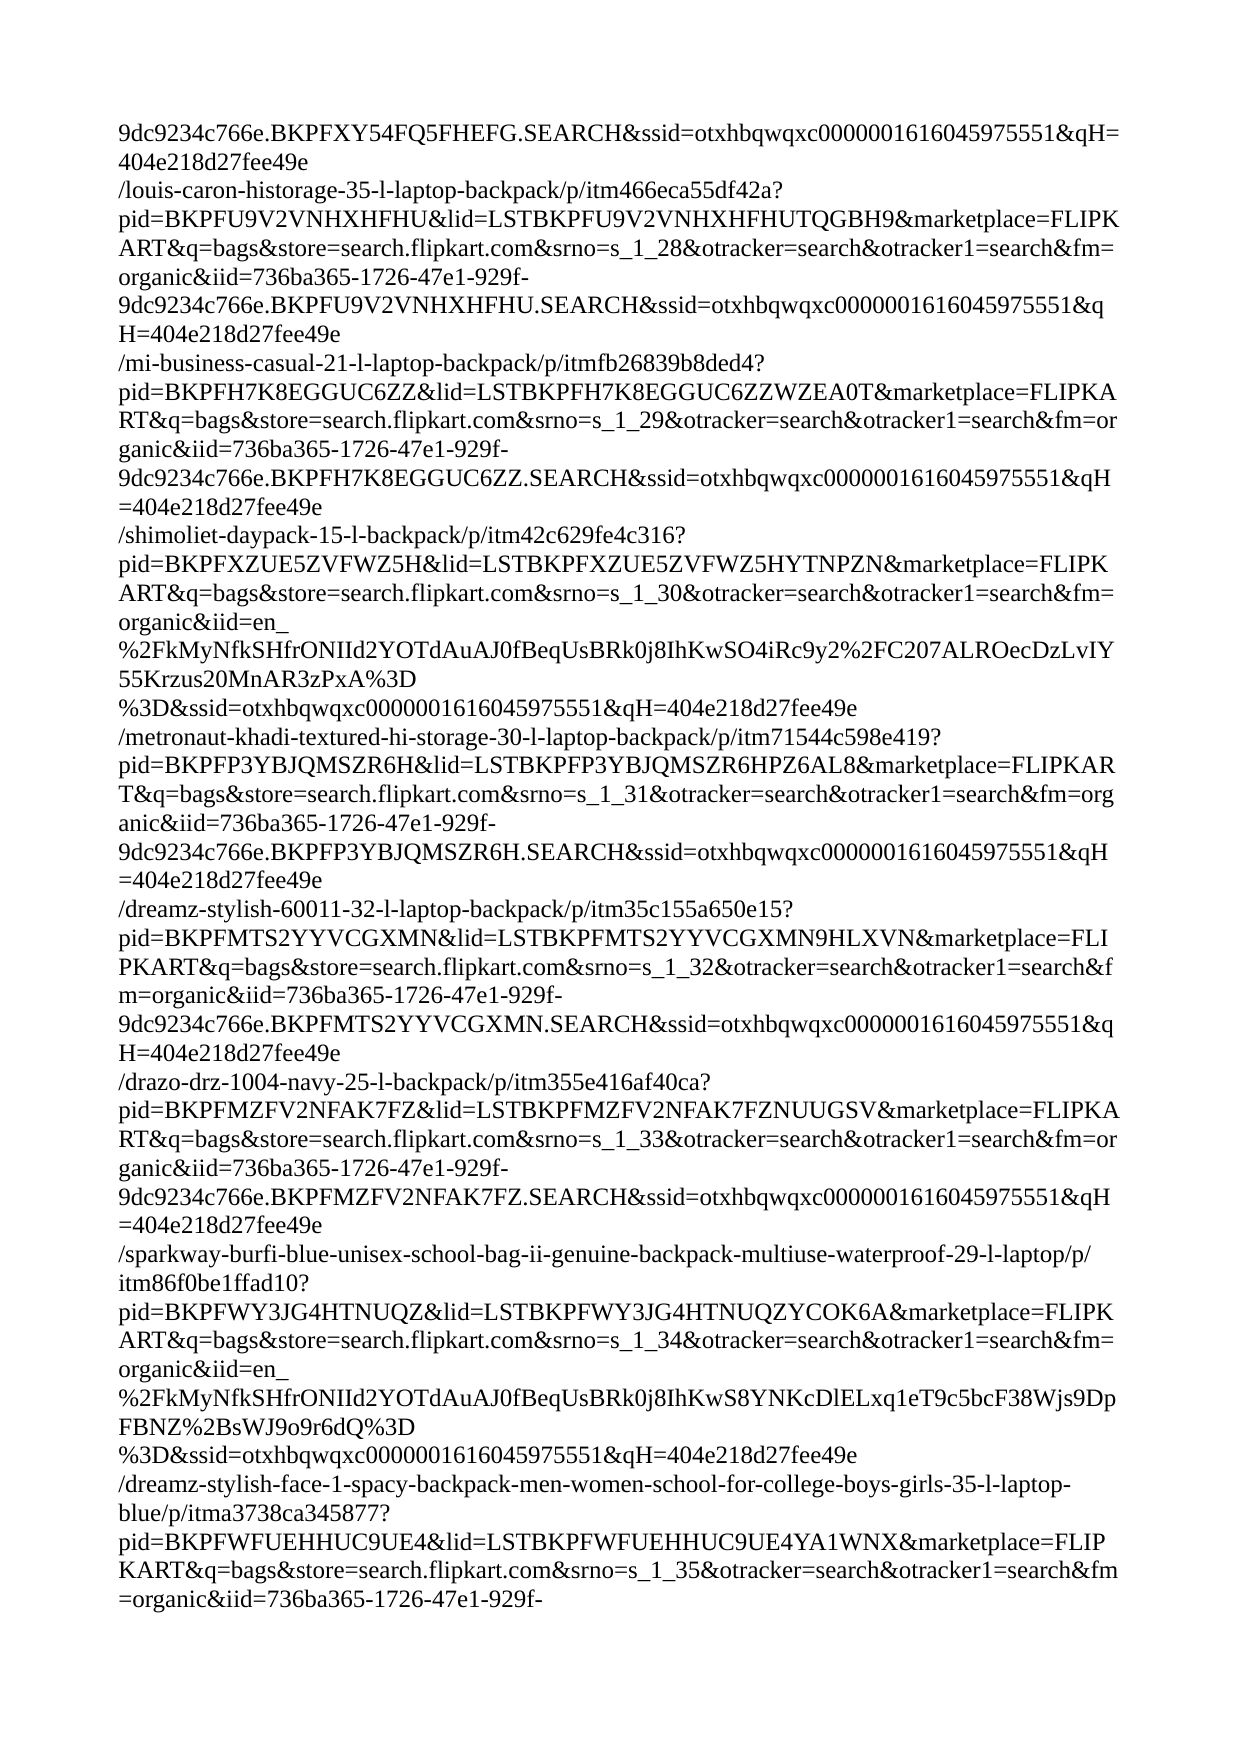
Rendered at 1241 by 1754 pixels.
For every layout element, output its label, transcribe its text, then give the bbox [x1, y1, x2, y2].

text /sparkway-burfi-blue-unisex-school-bag-ii-genuine-backpack-multiuse-waterproof-29-l-laptop/p/itm86f0be1ffad10?pid=BKPFWY3JG4HTNUQZ&lid=LSTBKPFWY3JG4HTNUQZYCOK6A&marketplace=FLIPKART&q=bags&store=search.flipkart.com&srno=s_1_34&otracker=search&otracker1=search&fm=organic&iid=en_%2FkMyNfkSHfrONIId2YOTdAuAJ0fBeqUsBRk0j8IhKwS8YNKcDlELxq1eT9c5bcF38Wjs9DpFBNZ%2BsWJ9o9r6dQ%3D%3D&ssid=otxhbqwqxc0000001616045975551&qH=404e218d27fee49e [118, 1239, 1122, 1469]
text 9dc9234c766e.BKPFXY54FQ5FHEFG.SEARCH&ssid=otxhbqwqxc0000001616045975551&qH=404e218d27fee49e [118, 118, 1122, 176]
text /mi-business-casual-21-l-laptop-backpack/p/itmfb26839b8ded4?pid=BKPFH7K8EGGUC6ZZ&lid=LSTBKPFH7K8EGGUC6ZZWZEA0T&marketplace=FLIPKART&q=bags&store=search.flipkart.com&srno=s_1_29&otracker=search&otracker1=search&fm=organic&iid=736ba365-1726-47e1-929f-9dc9234c766e.BKPFH7K8EGGUC6ZZ.SEARCH&ssid=otxhbqwqxc0000001616045975551&qH=404e218d27fee49e [118, 348, 1122, 521]
text /drazo-drz-1004-navy-25-l-backpack/p/itm355e416af40ca?pid=BKPFMZFV2NFAK7FZ&lid=LSTBKPFMZFV2NFAK7FZNUUGSV&marketplace=FLIPKART&q=bags&store=search.flipkart.com&srno=s_1_33&otracker=search&otracker1=search&fm=organic&iid=736ba365-1726-47e1-929f-9dc9234c766e.BKPFMZFV2NFAK7FZ.SEARCH&ssid=otxhbqwqxc0000001616045975551&qH=404e218d27fee49e [118, 1067, 1122, 1239]
text /shimoliet-daypack-15-l-backpack/p/itm42c629fe4c316?pid=BKPFXZUE5ZVFWZ5H&lid=LSTBKPFXZUE5ZVFWZ5HYTNPZN&marketplace=FLIPKART&q=bags&store=search.flipkart.com&srno=s_1_30&otracker=search&otracker1=search&fm=organic&iid=en_%2FkMyNfkSHfrONIId2YOTdAuAJ0fBeqUsBRk0j8IhKwSO4iRc9y2%2FC207ALROecDzLvIY55Krzus20MnAR3zPxA%3D%3D&ssid=otxhbqwqxc0000001616045975551&qH=404e218d27fee49e [118, 521, 1122, 722]
text /metronaut-khadi-textured-hi-storage-30-l-laptop-backpack/p/itm71544c598e419?pid=BKPFP3YBJQMSZR6H&lid=LSTBKPFP3YBJQMSZR6HPZ6AL8&marketplace=FLIPKART&q=bags&store=search.flipkart.com&srno=s_1_31&otracker=search&otracker1=search&fm=organic&iid=736ba365-1726-47e1-929f-9dc9234c766e.BKPFP3YBJQMSZR6H.SEARCH&ssid=otxhbqwqxc0000001616045975551&qH=404e218d27fee49e [118, 722, 1122, 894]
text /dreamz-stylish-60011-32-l-laptop-backpack/p/itm35c155a650e15?pid=BKPFMTS2YYVCGXMN&lid=LSTBKPFMTS2YYVCGXMN9HLXVN&marketplace=FLIPKART&q=bags&store=search.flipkart.com&srno=s_1_32&otracker=search&otracker1=search&fm=organic&iid=736ba365-1726-47e1-929f-9dc9234c766e.BKPFMTS2YYVCGXMN.SEARCH&ssid=otxhbqwqxc0000001616045975551&qH=404e218d27fee49e [118, 894, 1122, 1067]
text /louis-caron-historage-35-l-laptop-backpack/p/itm466eca55df42a?pid=BKPFU9V2VNHXHFHU&lid=LSTBKPFU9V2VNHXHFHUTQGBH9&marketplace=FLIPKART&q=bags&store=search.flipkart.com&srno=s_1_28&otracker=search&otracker1=search&fm=organic&iid=736ba365-1726-47e1-929f-9dc9234c766e.BKPFU9V2VNHXHFHU.SEARCH&ssid=otxhbqwqxc0000001616045975551&qH=404e218d27fee49e [118, 176, 1122, 348]
text /dreamz-stylish-face-1-spacy-backpack-men-women-school-for-college-boys-girls-35-l-laptop-blue/p/itma3738ca345877?pid=BKPFWFUEHHUC9UE4&lid=LSTBKPFWFUEHHUC9UE4YA1WNX&marketplace=FLIPKART&q=bags&store=search.flipkart.com&srno=s_1_35&otracker=search&otracker1=search&fm=organic&iid=736ba365-1726-47e1-929f- [118, 1469, 1122, 1613]
